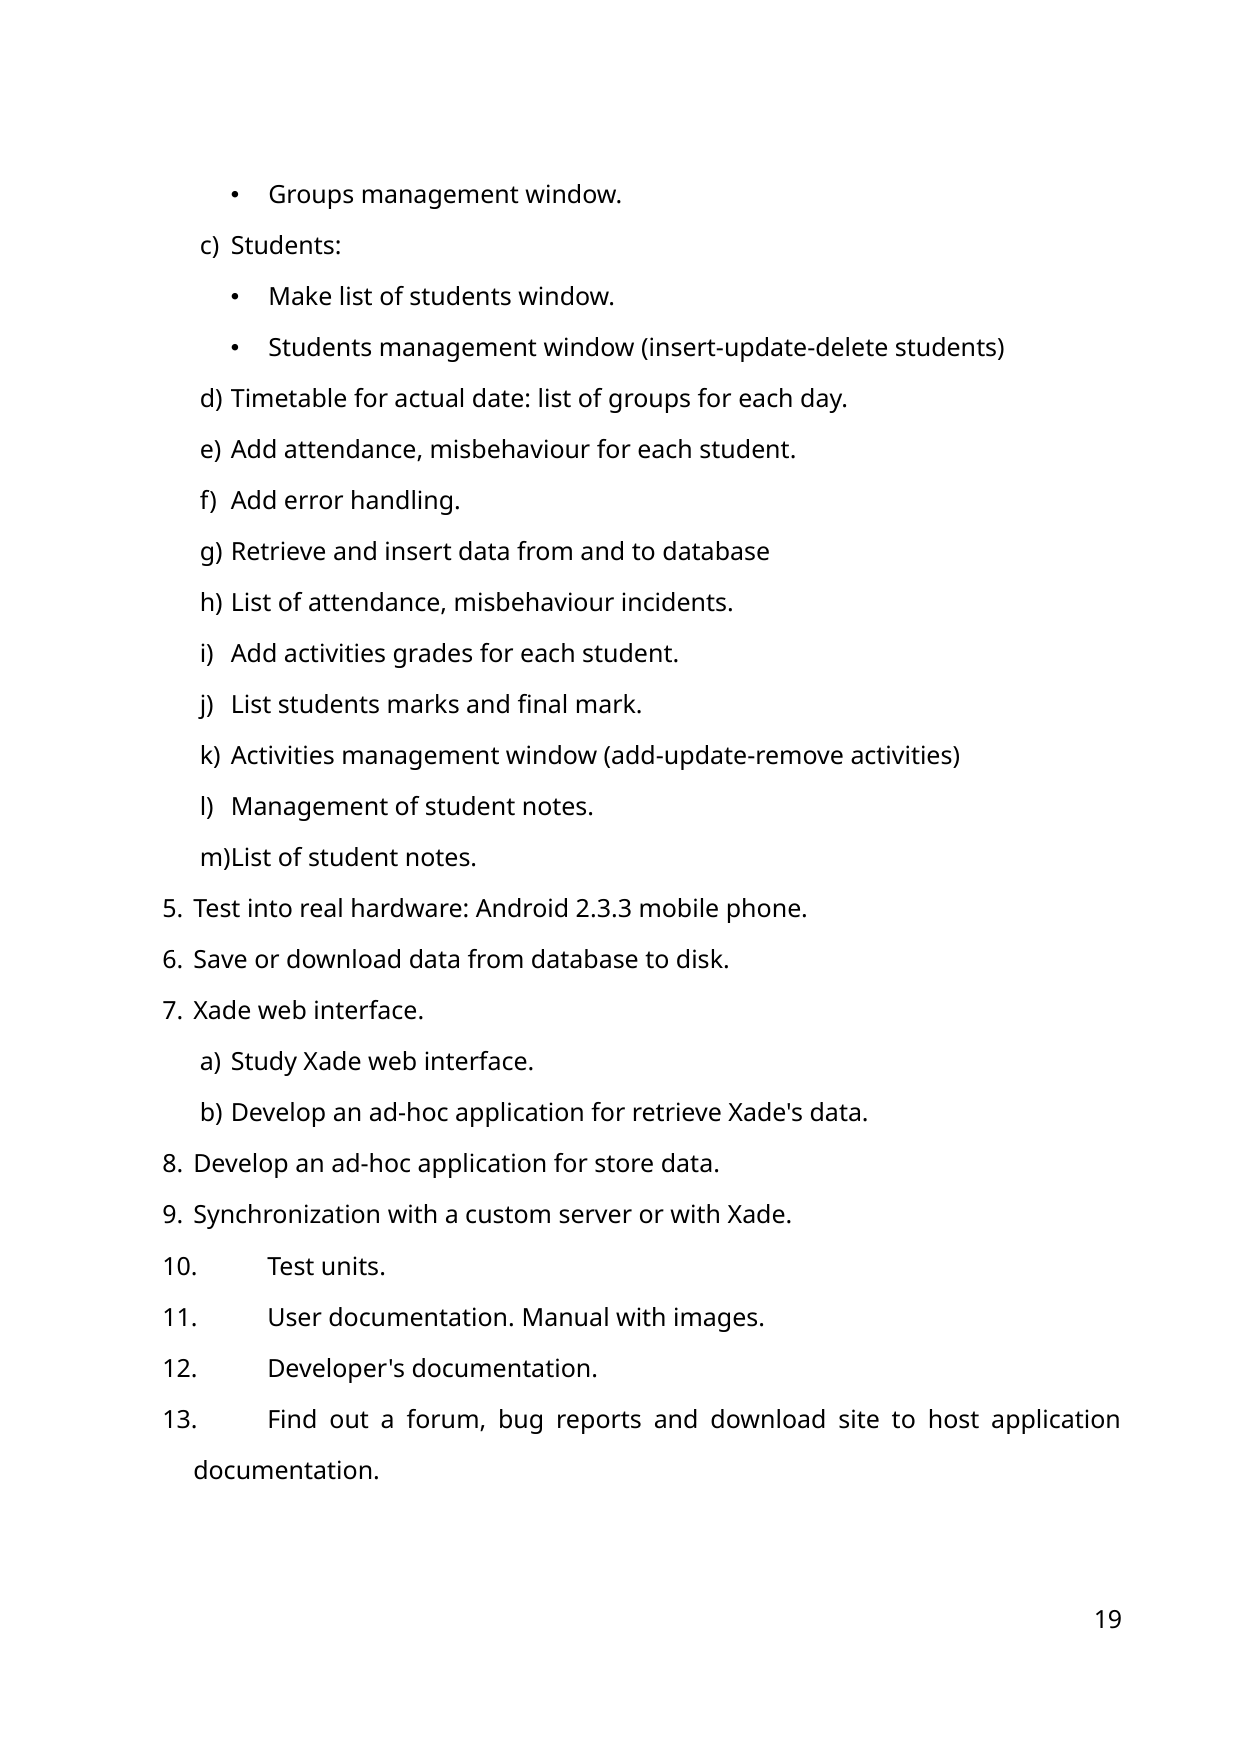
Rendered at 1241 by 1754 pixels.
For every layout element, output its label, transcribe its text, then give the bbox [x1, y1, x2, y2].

list Activities management window (add-update-remove activities) [193, 738, 1122, 772]
list Synchronization with a custom server or with Xade. [156, 1197, 1122, 1231]
list Management of student notes. [193, 789, 1122, 823]
list User documentation. Manual with images. [156, 1299, 1122, 1333]
list Students: [193, 227, 1122, 261]
list Make list of students window. [231, 278, 1122, 312]
list List of student notes. [193, 840, 1122, 874]
list Add attendance, misbehaviour for each student. [193, 432, 1122, 466]
list Groups management window. [231, 176, 1122, 210]
list Test units. [156, 1248, 1122, 1282]
list Test into real hardware: Android 2.3.3 mobile phone. [156, 891, 1122, 925]
list Students management window (insert-update-delete students) [231, 329, 1122, 363]
list Add error handling. [193, 483, 1122, 517]
list Develop an ad-hoc application for retrieve Xade's data. [193, 1095, 1122, 1129]
list List of attendance, misbehaviour incidents. [193, 585, 1122, 619]
list Save or download data from database to disk. [156, 942, 1122, 976]
list Develop an ad-hoc application for store data. [156, 1146, 1122, 1180]
list Xade web interface. [156, 993, 1122, 1027]
list Find out a forum, bug reports and download site to host application documentation. [156, 1401, 1122, 1486]
list Study Xade web interface. [193, 1044, 1122, 1078]
list List students marks and final mark. [193, 687, 1122, 721]
list Add activities grades for each student. [193, 636, 1122, 670]
list Developer's documentation. [156, 1350, 1122, 1384]
list Timetable for actual date: list of groups for each day. [193, 381, 1122, 414]
list Retrieve and insert data from and to database [193, 534, 1122, 568]
